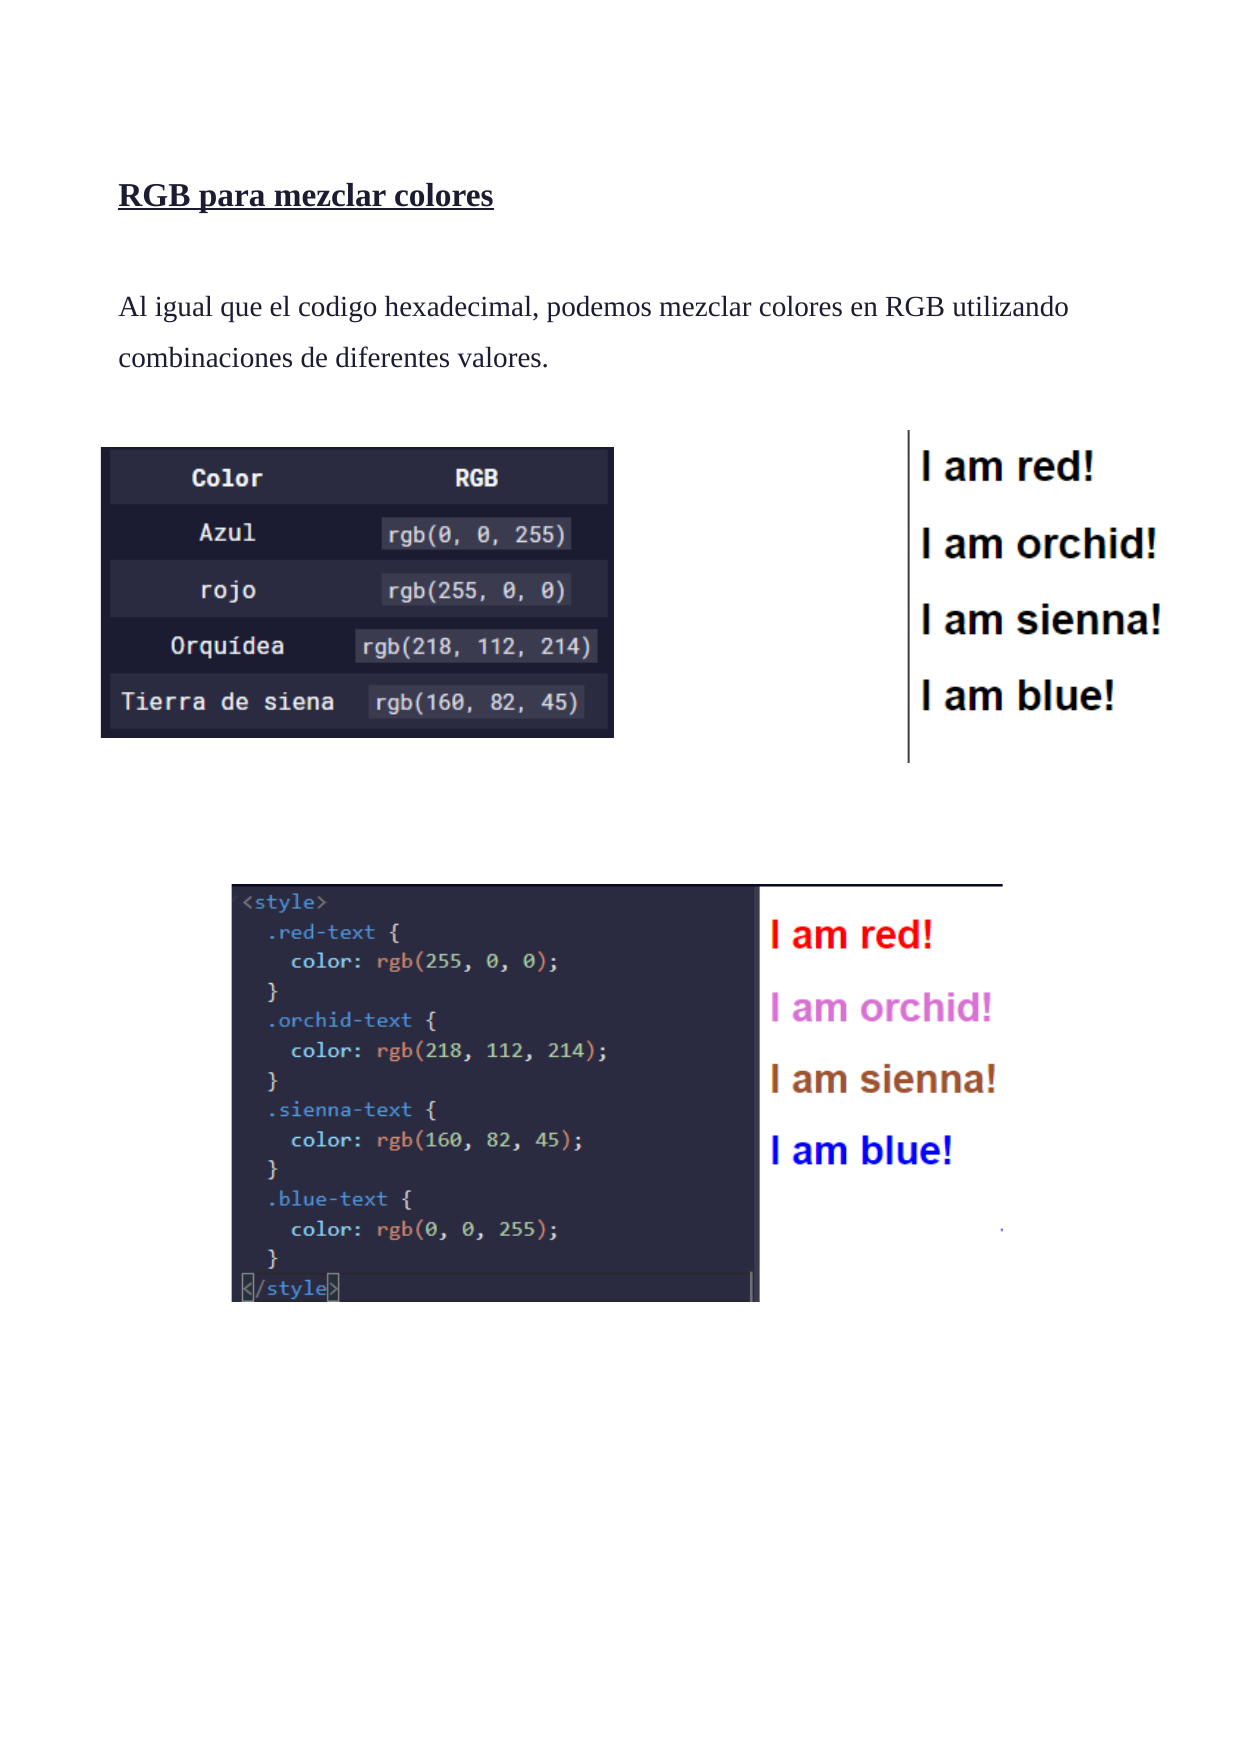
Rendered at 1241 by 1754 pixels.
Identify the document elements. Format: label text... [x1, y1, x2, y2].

picture [231, 884, 1003, 1302]
picture [100, 447, 614, 738]
text RGB para mezclar colores [118, 175, 1122, 213]
picture [907, 430, 1189, 763]
text Al igual que el codigo hexadecimal, podemos mezclar colores en RGB utilizando combinaciones de diferentes valores. [118, 289, 1122, 373]
